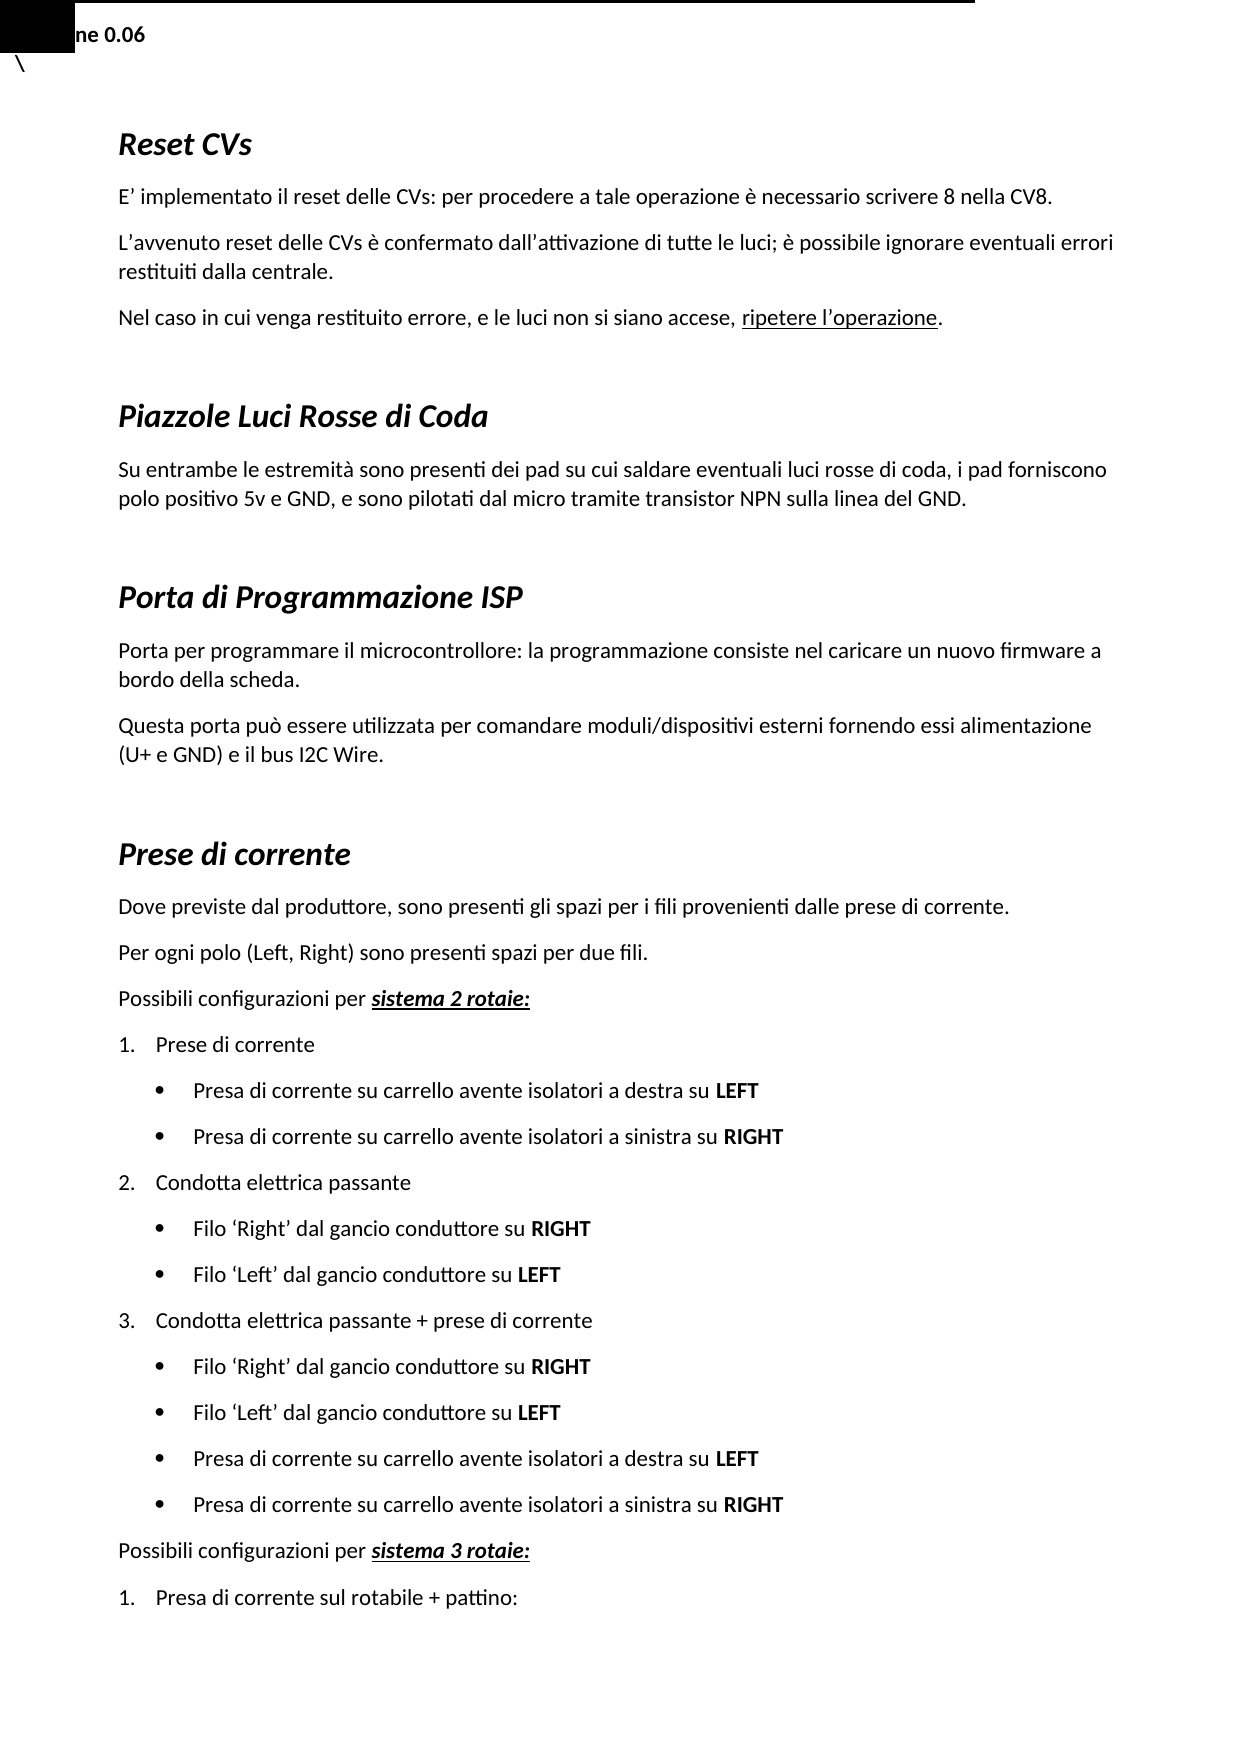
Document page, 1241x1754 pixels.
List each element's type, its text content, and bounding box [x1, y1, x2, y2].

text Nel caso in cui venga restituito errore, e le luci non si siano accese, ripetere l’operazione. [118, 303, 1122, 331]
text Dove previste dal produttore, sono presenti gli spazi per i fili provenienti dalle prese di corrente. [118, 892, 1122, 920]
list Filo ‘Right’ dal gancio conduttore su RIGHT [156, 1352, 1122, 1380]
subtitle Porta di Programmazione ISP [118, 576, 1122, 617]
list Filo ‘Left’ dal gancio conduttore su LEFT [156, 1260, 1122, 1288]
text Possibili configurazioni per sistema 2 rotaie: [118, 984, 1122, 1012]
list Condotta elettrica passante [118, 1168, 1122, 1196]
text Possibili configurazioni per sistema 3 rotaie: [118, 1537, 1122, 1564]
list Presa di corrente su carrello avente isolatori a destra su LEFT [156, 1076, 1122, 1104]
list Filo ‘Right’ dal gancio conduttore su RIGHT [156, 1214, 1122, 1242]
text E’ implementato il reset delle CVs: per procedere a tale operazione è necessario scrivere 8 nella CV8. [118, 182, 1122, 210]
list Prese di corrente [118, 1030, 1122, 1058]
text L’avvenuto reset delle CVs è confermato dall’attivazione di tutte le luci; è possibile ignorare eventuali errori restituiti dalla centrale. [118, 228, 1122, 285]
list Presa di corrente su carrello avente isolatori a destra su LEFT [156, 1444, 1122, 1472]
list Presa di corrente su carrello avente isolatori a sinistra su RIGHT [156, 1491, 1122, 1518]
list Filo ‘Left’ dal gancio conduttore su LEFT [156, 1398, 1122, 1426]
subtitle Piazzole Luci Rosse di Coda [118, 396, 1122, 436]
text Porta per programmare il microcontrollore: la programmazione consiste nel caricare un nuovo firmware a bordo della scheda. [118, 636, 1122, 693]
text Per ogni polo (Left, Right) sono presenti spazi per due fili. [118, 938, 1122, 966]
list Presa di corrente sul rotabile + pattino: [118, 1583, 1122, 1611]
list Condotta elettrica passante + prese di corrente [118, 1306, 1122, 1334]
list Presa di corrente su carrello avente isolatori a sinistra su RIGHT [156, 1122, 1122, 1150]
subtitle Reset CVs [118, 123, 1122, 163]
text Su entrambe le estremità sono presenti dei pad su cui saldare eventuali luci rosse di coda, i pad forniscono polo positivo 5v e GND, e sono pilotati dal micro tramite transistor NPN sulla linea del GND. [118, 455, 1122, 512]
subtitle Prese di corrente [118, 833, 1122, 873]
text Questa porta può essere utilizzata per comandare moduli/dispositivi esterni fornendo essi alimentazione (U+ e GND) e il bus I2C Wire. [118, 711, 1122, 768]
